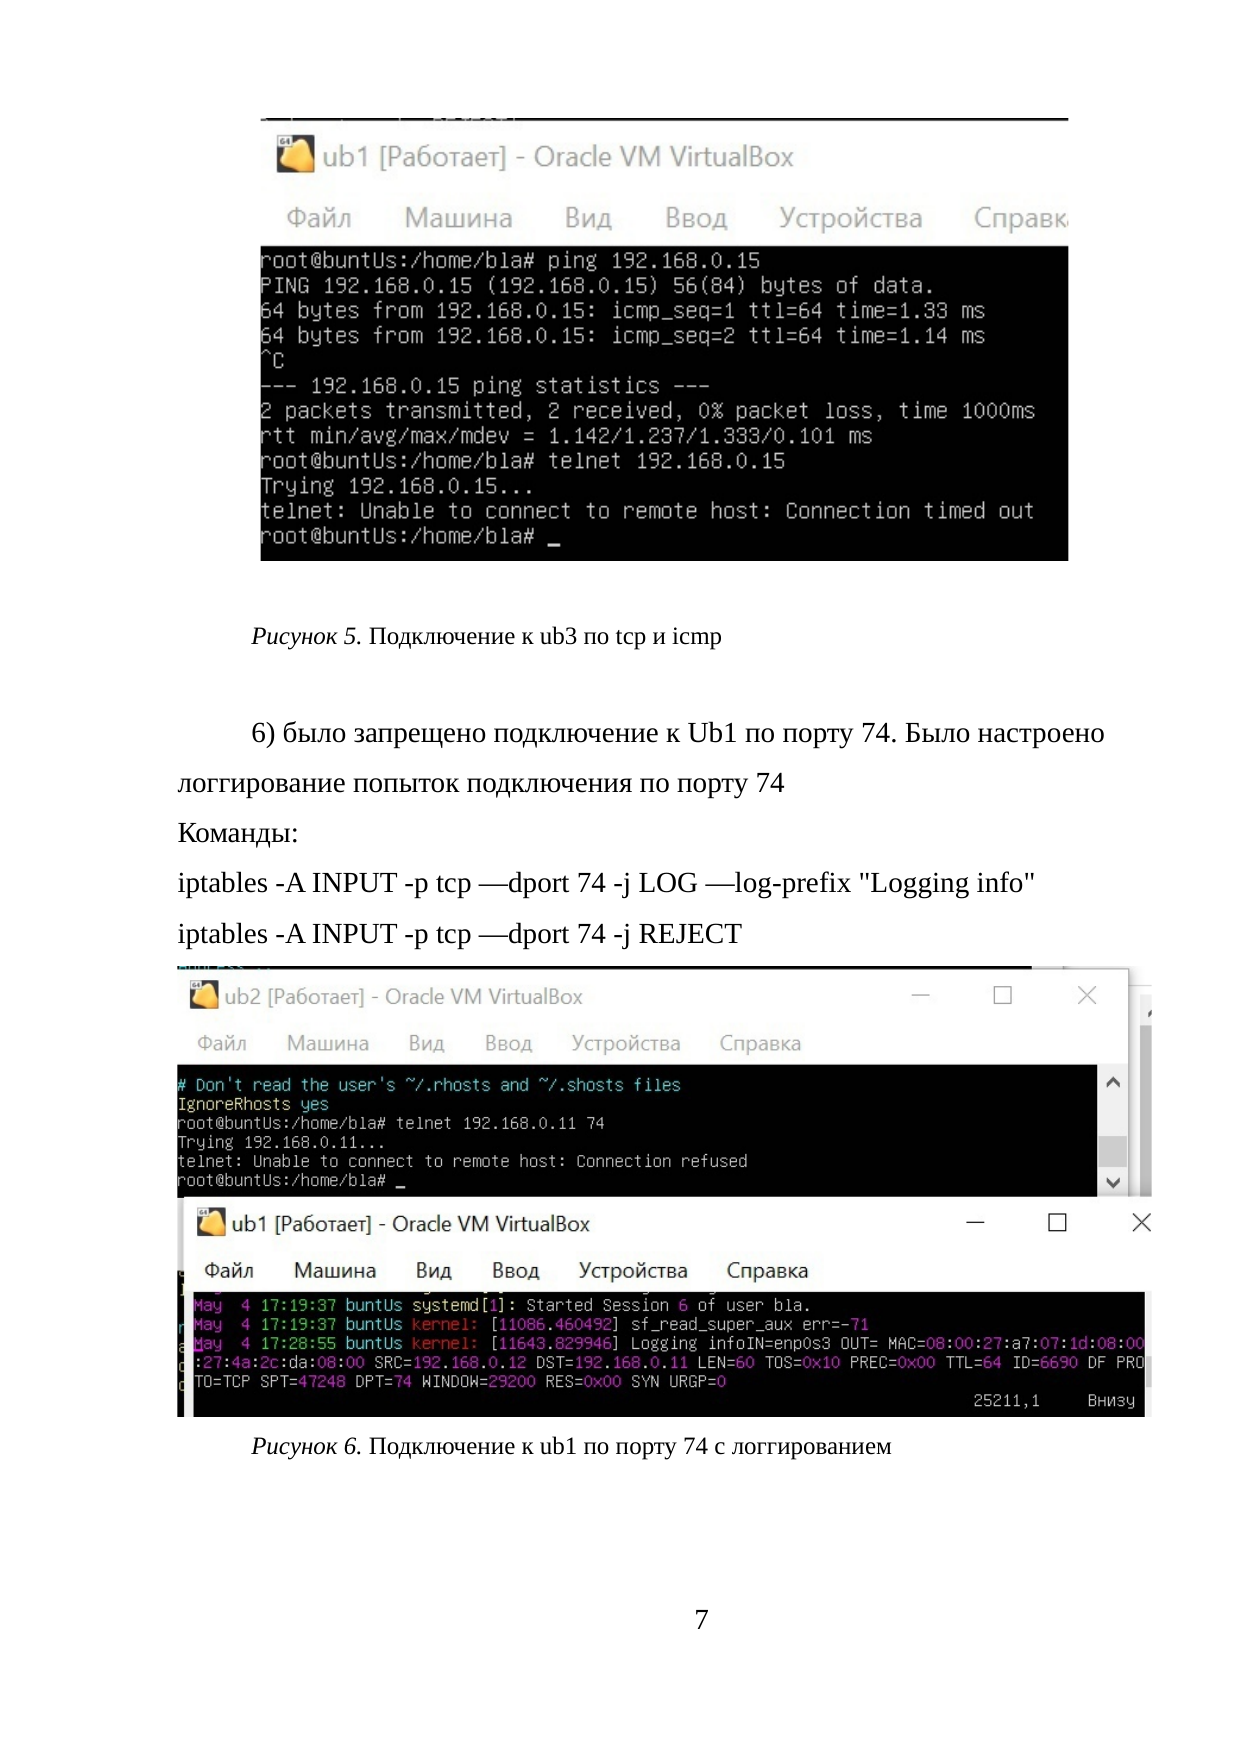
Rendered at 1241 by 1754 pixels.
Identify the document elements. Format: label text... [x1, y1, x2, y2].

text 6) было запрещено подключение к Ub1 по порту 74. Было настроено логгирование попыток подключения по порту 74 Команды: iptables -A INPUT -p tcp —dport 74 -j LOG —log-prefix "Logging info" iptables -A INPUT -p tcp —dport 74 -j REJECT [177, 715, 1152, 949]
picture [260, 118, 1069, 561]
text Рисунок 6. Подключение к ub1 по порту 74 с логгированием [177, 1417, 1152, 1460]
picture [177, 966, 1152, 1417]
text Рисунок 5. Подключение к ub3 по tcp и icmp [177, 621, 1152, 650]
